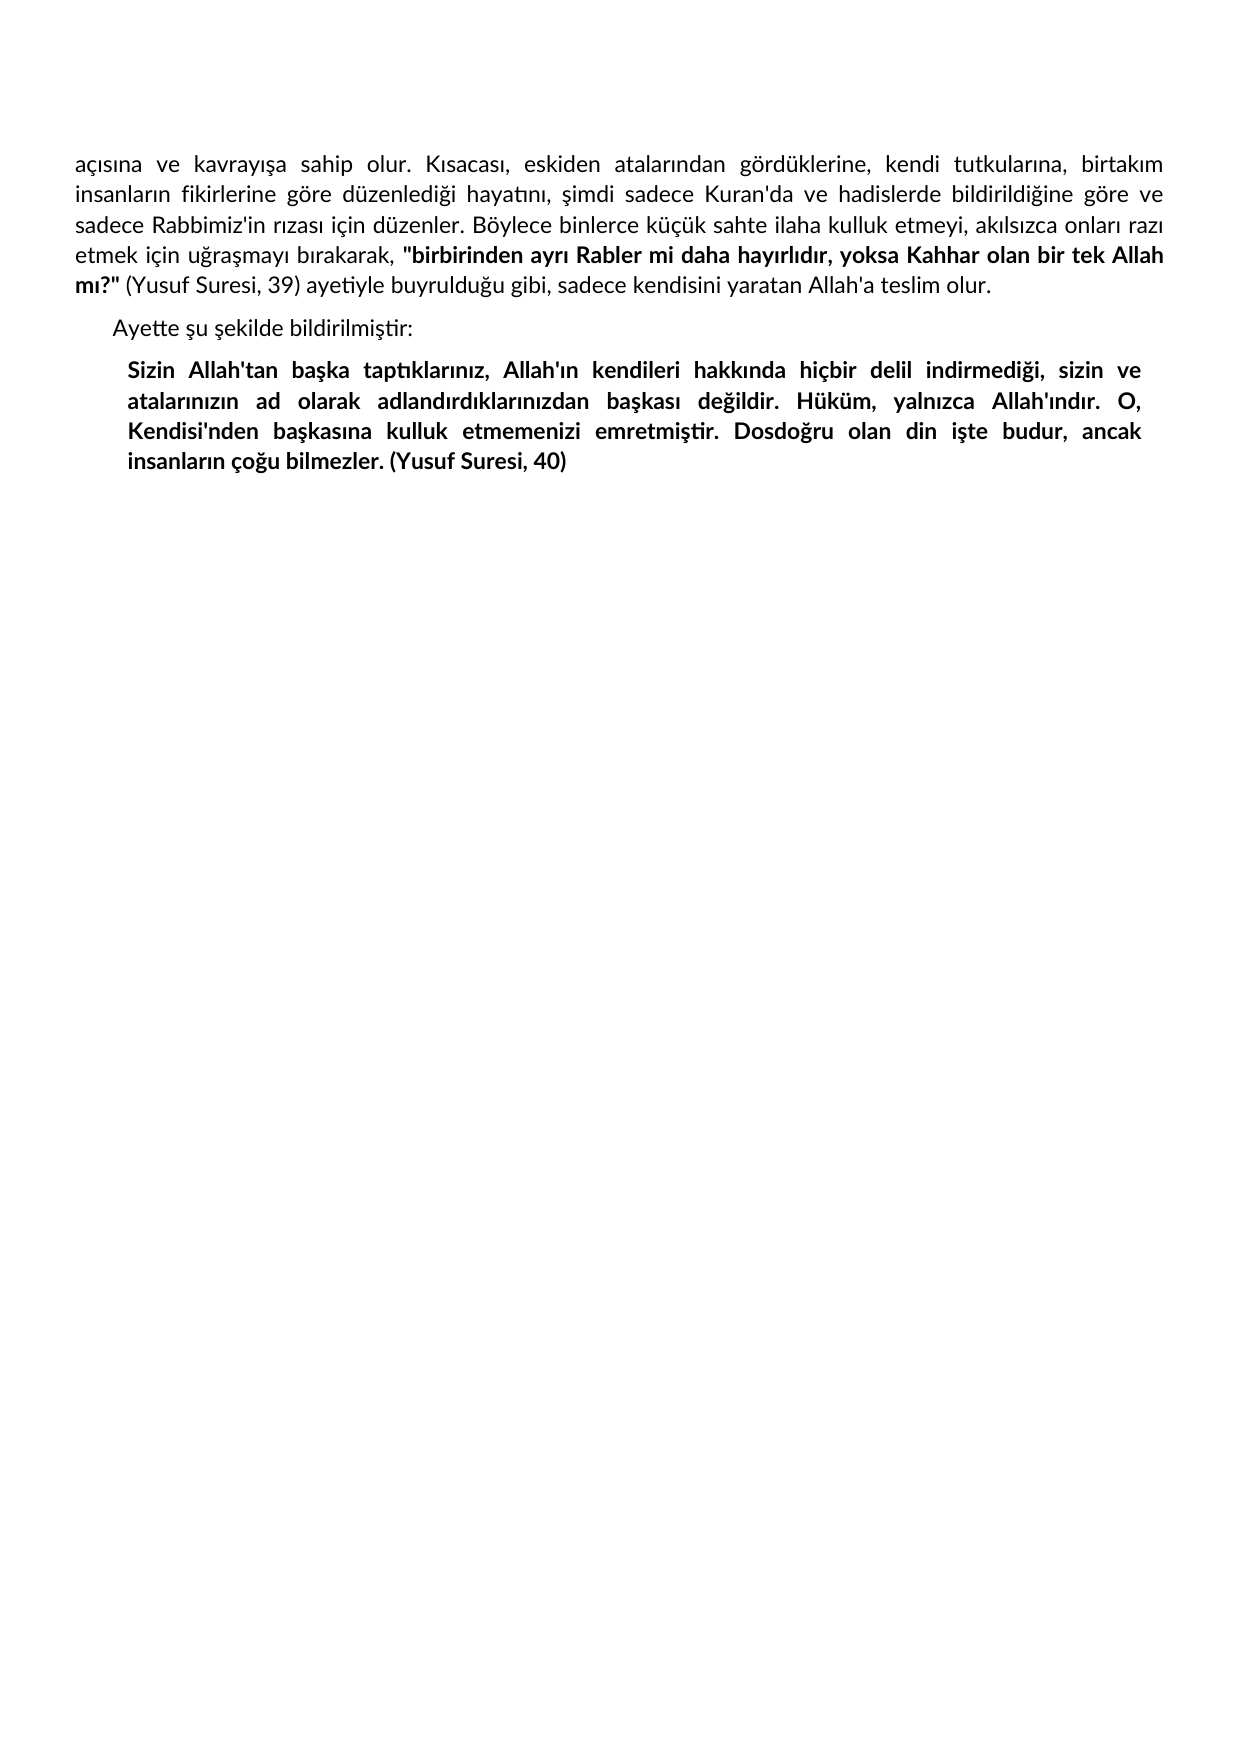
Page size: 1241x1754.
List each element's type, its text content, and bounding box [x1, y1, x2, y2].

text Ayette şu şekilde bildirilmiştir: [75, 313, 1165, 341]
text Sizin Allah'tan başka taptıklarınız, Allah'ın kendileri hakkında hiçbir delil indirmediği, sizin ve atalarınızın ad olarak adlandırdıklarınızdan başkası değildir. Hüküm, yalnızca Allah'ındır. O, Kendisi'nden başkasına kulluk etmemenizi emretmiştir. Dosdoğru olan din işte budur, ancak insanların çoğu bilmezler. (Yusuf Suresi, 40) [127, 356, 1143, 474]
text açısına ve kavrayışa sahip olur. Kısacası, eskiden atalarından gördüklerine, kendi tutkularına, birtakım insanların fikirlerine göre düzenlediği hayatını, şimdi sadece Kuran'da ve hadislerde bildirildiğine göre ve sadece Rabbimiz'in rızası için düzenler. Böylece binlerce küçük sahte ilaha kulluk etmeyi, akılsızca onları razı etmek için uğraşmayı bırakarak, "birbirinden ayrı Rabler mi daha hayırlıdır, yoksa Kahhar olan bir tek Allah mı?" (Yusuf Suresi, 39) ayetiyle buyrulduğu gibi, sadece kendisini yaratan Allah'a teslim olur. [75, 150, 1165, 298]
